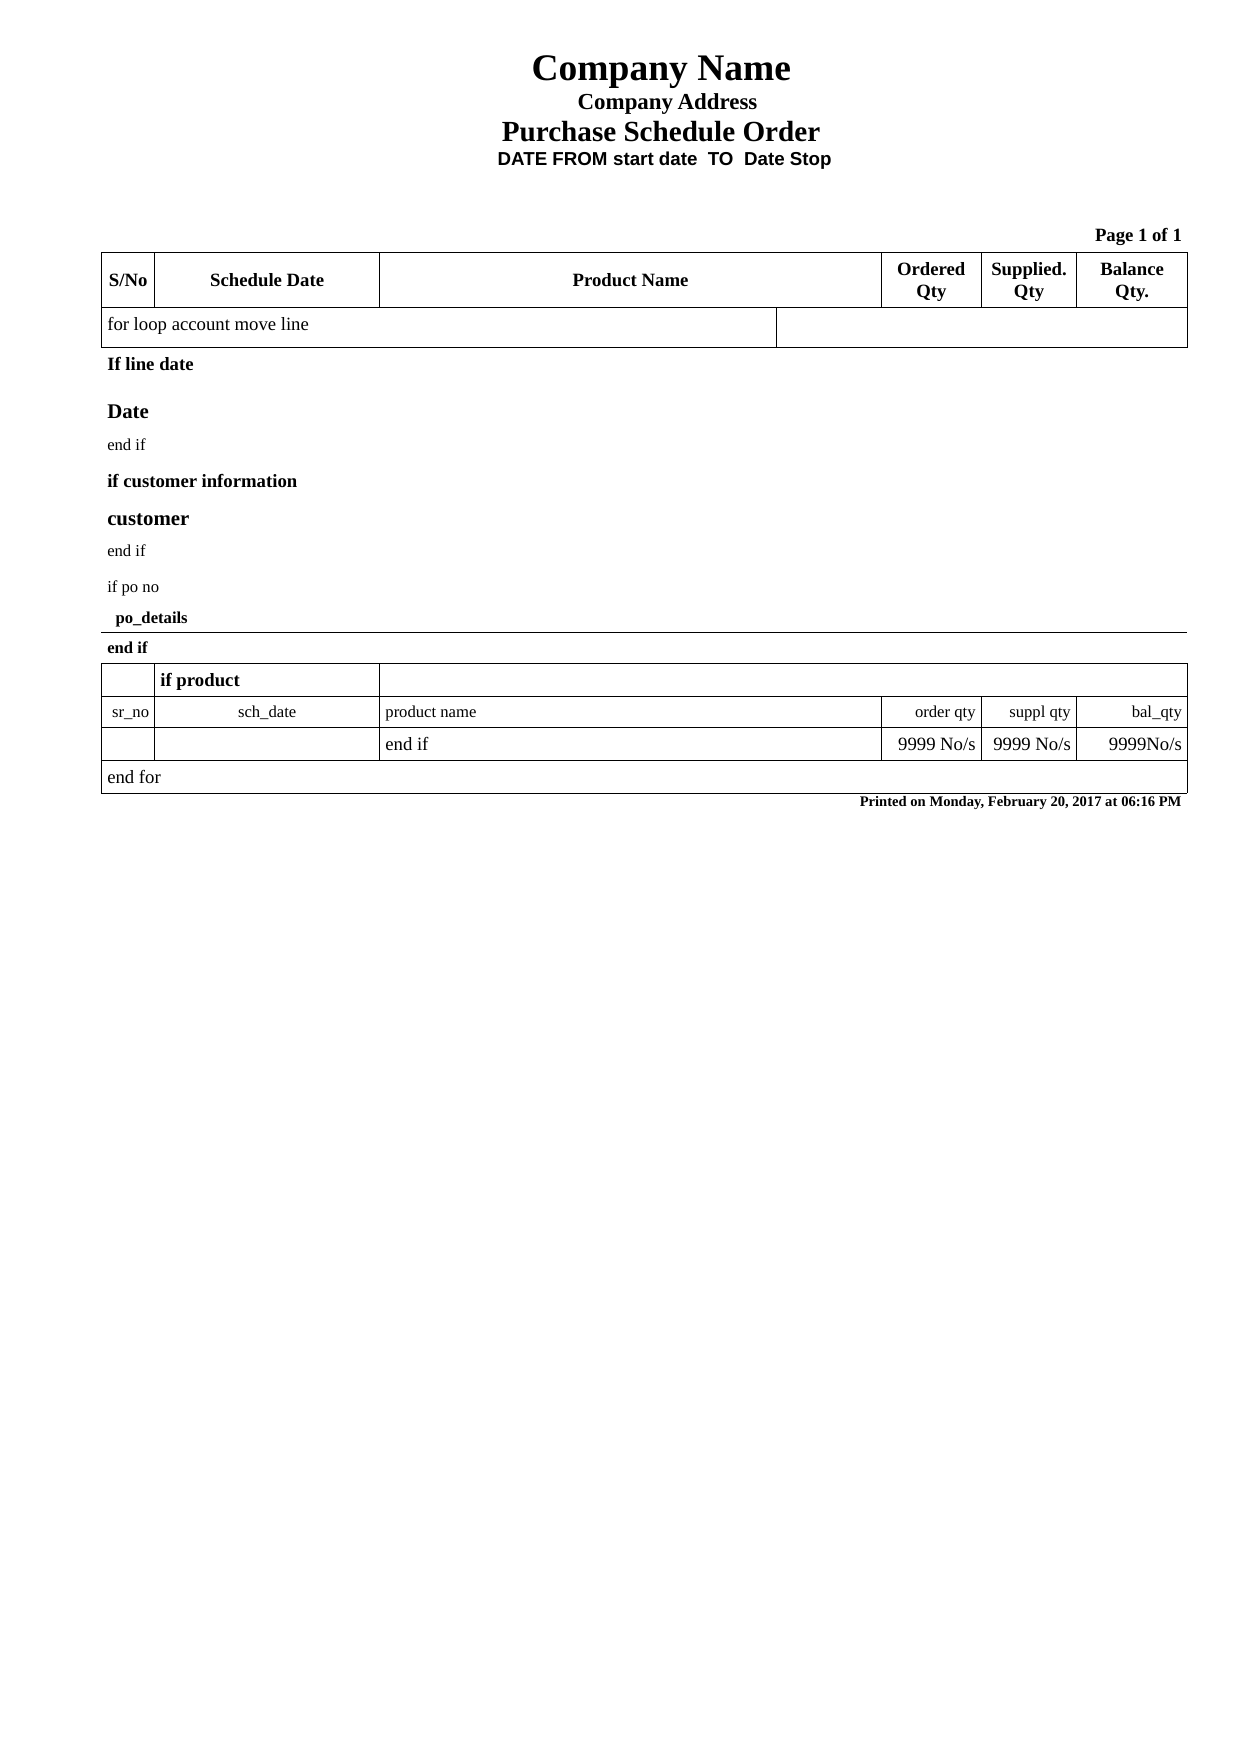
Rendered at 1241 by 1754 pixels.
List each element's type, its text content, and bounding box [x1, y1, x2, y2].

table_cell [1125, 429, 1187, 464]
table_cell po_details [101, 602, 655, 632]
table_cell suppl qty [982, 697, 1076, 727]
table_cell Balance Qty. [1077, 253, 1187, 307]
table_cell [1076, 633, 1125, 663]
table_cell [1125, 348, 1187, 388]
table_cell [102, 728, 154, 760]
table_cell end if [101, 429, 655, 464]
table_cell product name [380, 697, 881, 727]
table_cell if product [155, 664, 379, 696]
table_cell end if [380, 728, 881, 760]
table_cell [655, 633, 1076, 663]
table_cell [777, 308, 1187, 347]
table_cell [655, 465, 1076, 500]
table_cell Schedule Date [155, 253, 379, 307]
table_cell [655, 500, 1076, 536]
table_cell if po no [101, 571, 655, 602]
table_cell [1076, 429, 1125, 464]
table_cell for loop account move line [102, 308, 776, 347]
table_cell Date [101, 388, 776, 429]
table_cell [655, 348, 1076, 388]
table_cell [1076, 500, 1125, 536]
table_cell [380, 664, 1187, 696]
table_cell Ordered Qty [882, 253, 981, 307]
table_cell [1076, 571, 1125, 602]
table_cell [1076, 602, 1125, 632]
table_cell end if [101, 633, 655, 663]
table_cell S/No [102, 253, 154, 307]
table_cell [655, 536, 1076, 571]
table_cell sr_no [102, 697, 154, 727]
table_cell [1076, 465, 1125, 500]
table_cell [102, 664, 154, 696]
table_cell [1125, 633, 1187, 663]
table_cell Product Name [380, 253, 881, 307]
table_cell [1125, 536, 1187, 571]
table_cell [655, 602, 1076, 632]
table_cell order qty [882, 697, 981, 727]
table_cell If line date [101, 348, 655, 388]
table_cell end if [101, 536, 655, 571]
table_cell [655, 429, 1076, 464]
table_cell customer [101, 500, 655, 536]
table_cell 9999No/s [1077, 728, 1187, 760]
table_header [101, 217, 776, 252]
table_header Page 1 of 1 [776, 217, 1187, 252]
table_cell [1076, 348, 1125, 388]
table_cell [776, 388, 1187, 429]
table_cell [655, 571, 1076, 602]
table_cell [1125, 571, 1187, 602]
table_cell bal_qty [1077, 697, 1187, 727]
table_cell [1125, 500, 1187, 536]
table_cell end for [102, 761, 1187, 793]
table_cell [1125, 602, 1187, 632]
table_cell Supplied. Qty [982, 253, 1076, 307]
table_cell [155, 728, 379, 760]
table_cell sch_date [155, 697, 379, 727]
table_cell [1076, 536, 1125, 571]
table_cell [1125, 465, 1187, 500]
table_cell if customer information [101, 465, 655, 500]
table_cell 9999 No/s [982, 728, 1076, 760]
text Printed on Monday, February 20, 2017 at 06:16 PM [148, 794, 1181, 810]
table_cell 9999 No/s [882, 728, 981, 760]
